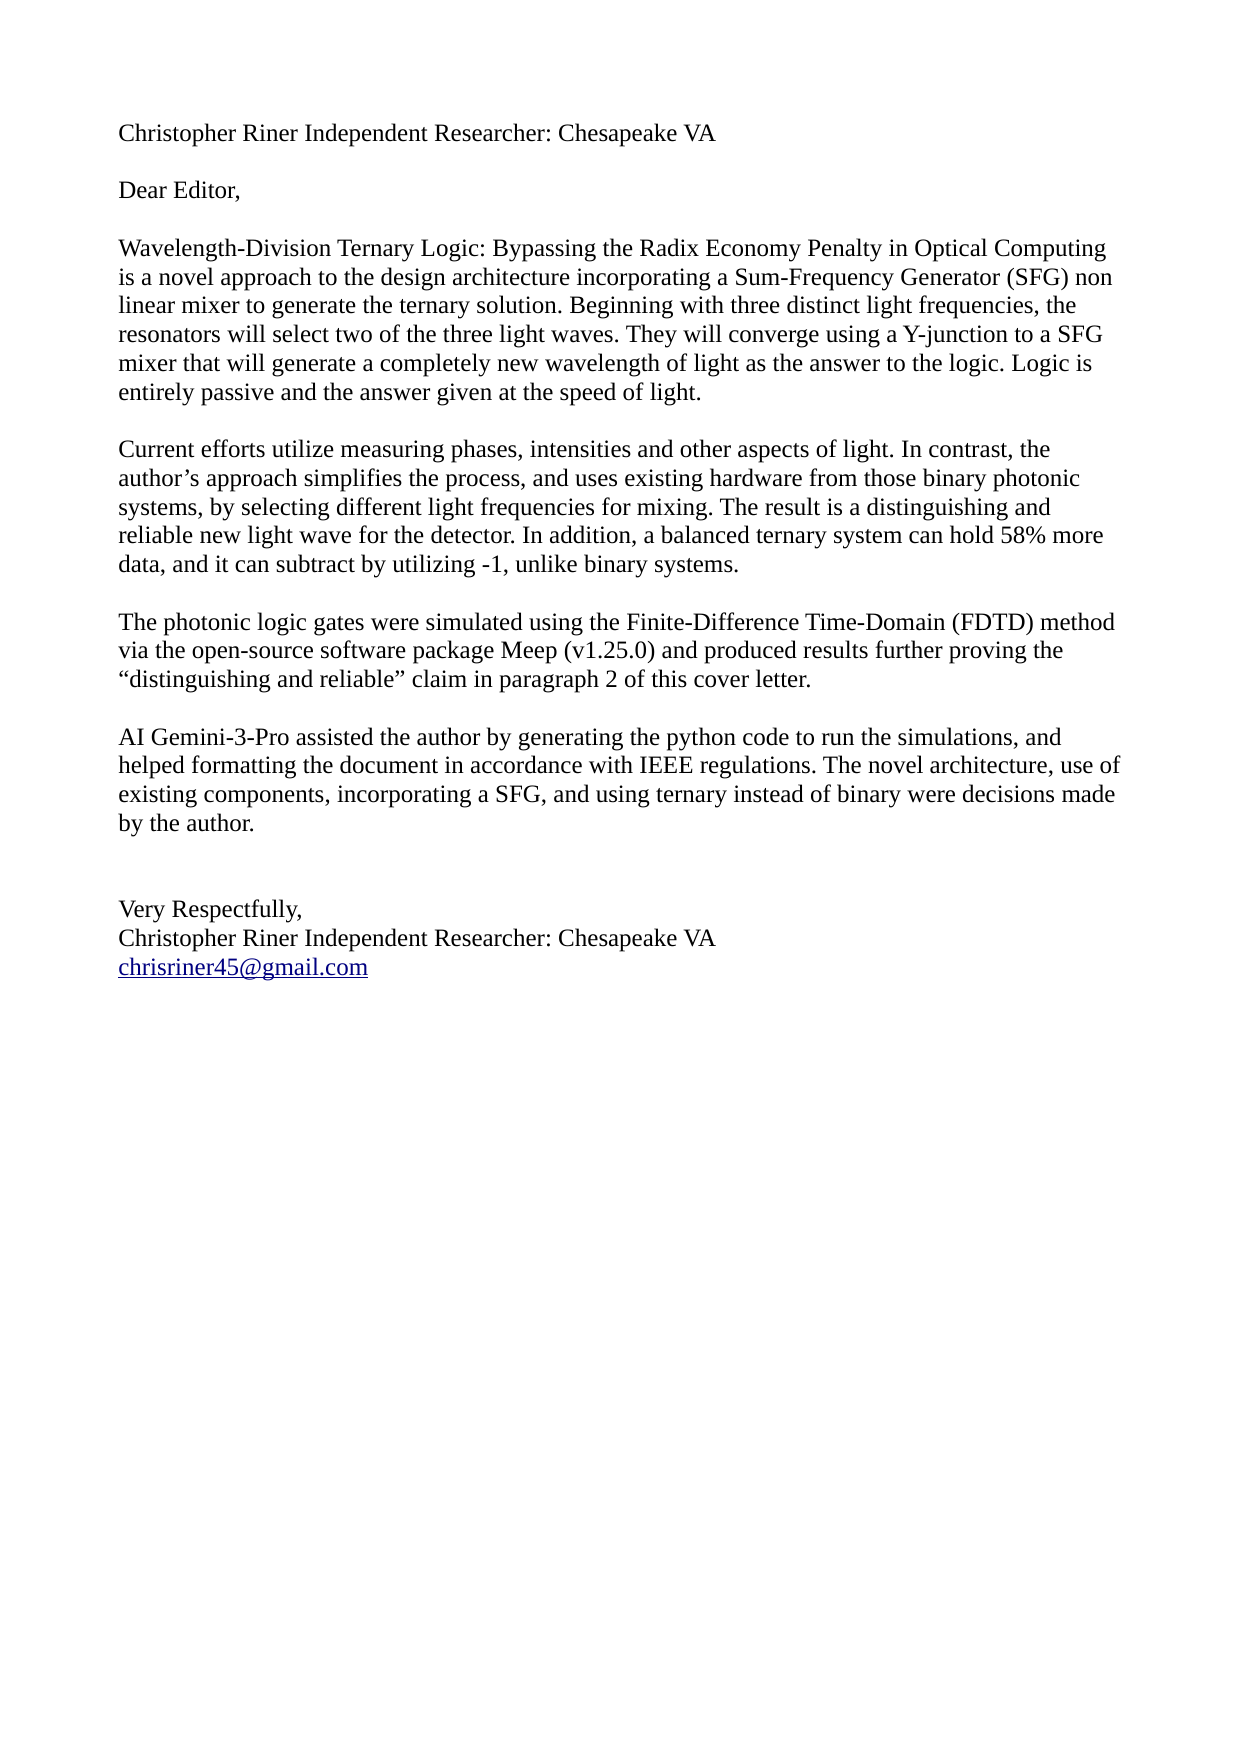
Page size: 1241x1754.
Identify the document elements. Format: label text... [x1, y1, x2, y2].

text chrisriner45@gmail.com [118, 952, 1122, 981]
text Wavelength-Division Ternary Logic: Bypassing the Radix Economy Penalty in Optical Computing is a novel approach to the design architecture incorporating a Sum-Frequency Generator (SFG) non linear mixer to generate the ternary solution. Beginning with three distinct light frequencies, the resonators will select two of the three light waves. They will converge using a Y-junction to a SFG mixer that will generate a completely new wavelength of light as the answer to the logic. Logic is entirely passive and the answer given at the speed of light. [118, 233, 1122, 406]
text Dear Editor, [118, 176, 1122, 204]
text AI Gemini-3-Pro assisted the author by generating the python code to run the simulations, and helped formatting the document in accordance with IEEE regulations. The novel architecture, use of existing components, incorporating a SFG, and using ternary instead of binary were decisions made by the author. [118, 722, 1122, 837]
text Christopher Riner Independent Researcher: Chesapeake VA [118, 923, 1122, 952]
text Christopher Riner Independent Researcher: Chesapeake VA [118, 118, 1122, 147]
text Current efforts utilize measuring phases, intensities and other aspects of light. In contrast, the author’s approach simplifies the process, and uses existing hardware from those binary photonic systems, by selecting different light frequencies for mixing. The result is a distinguishing and reliable new light wave for the detector. In addition, a balanced ternary system can hold 58% more data, and it can subtract by utilizing -1, unlike binary systems. [118, 434, 1122, 578]
text The photonic logic gates were simulated using the Finite-Difference Time-Domain (FDTD) method via the open-source software package Meep (v1.25.0) and produced results further proving the “distinguishing and reliable” claim in paragraph 2 of this cover letter. [118, 607, 1122, 693]
text Very Respectfully, [118, 894, 1122, 923]
